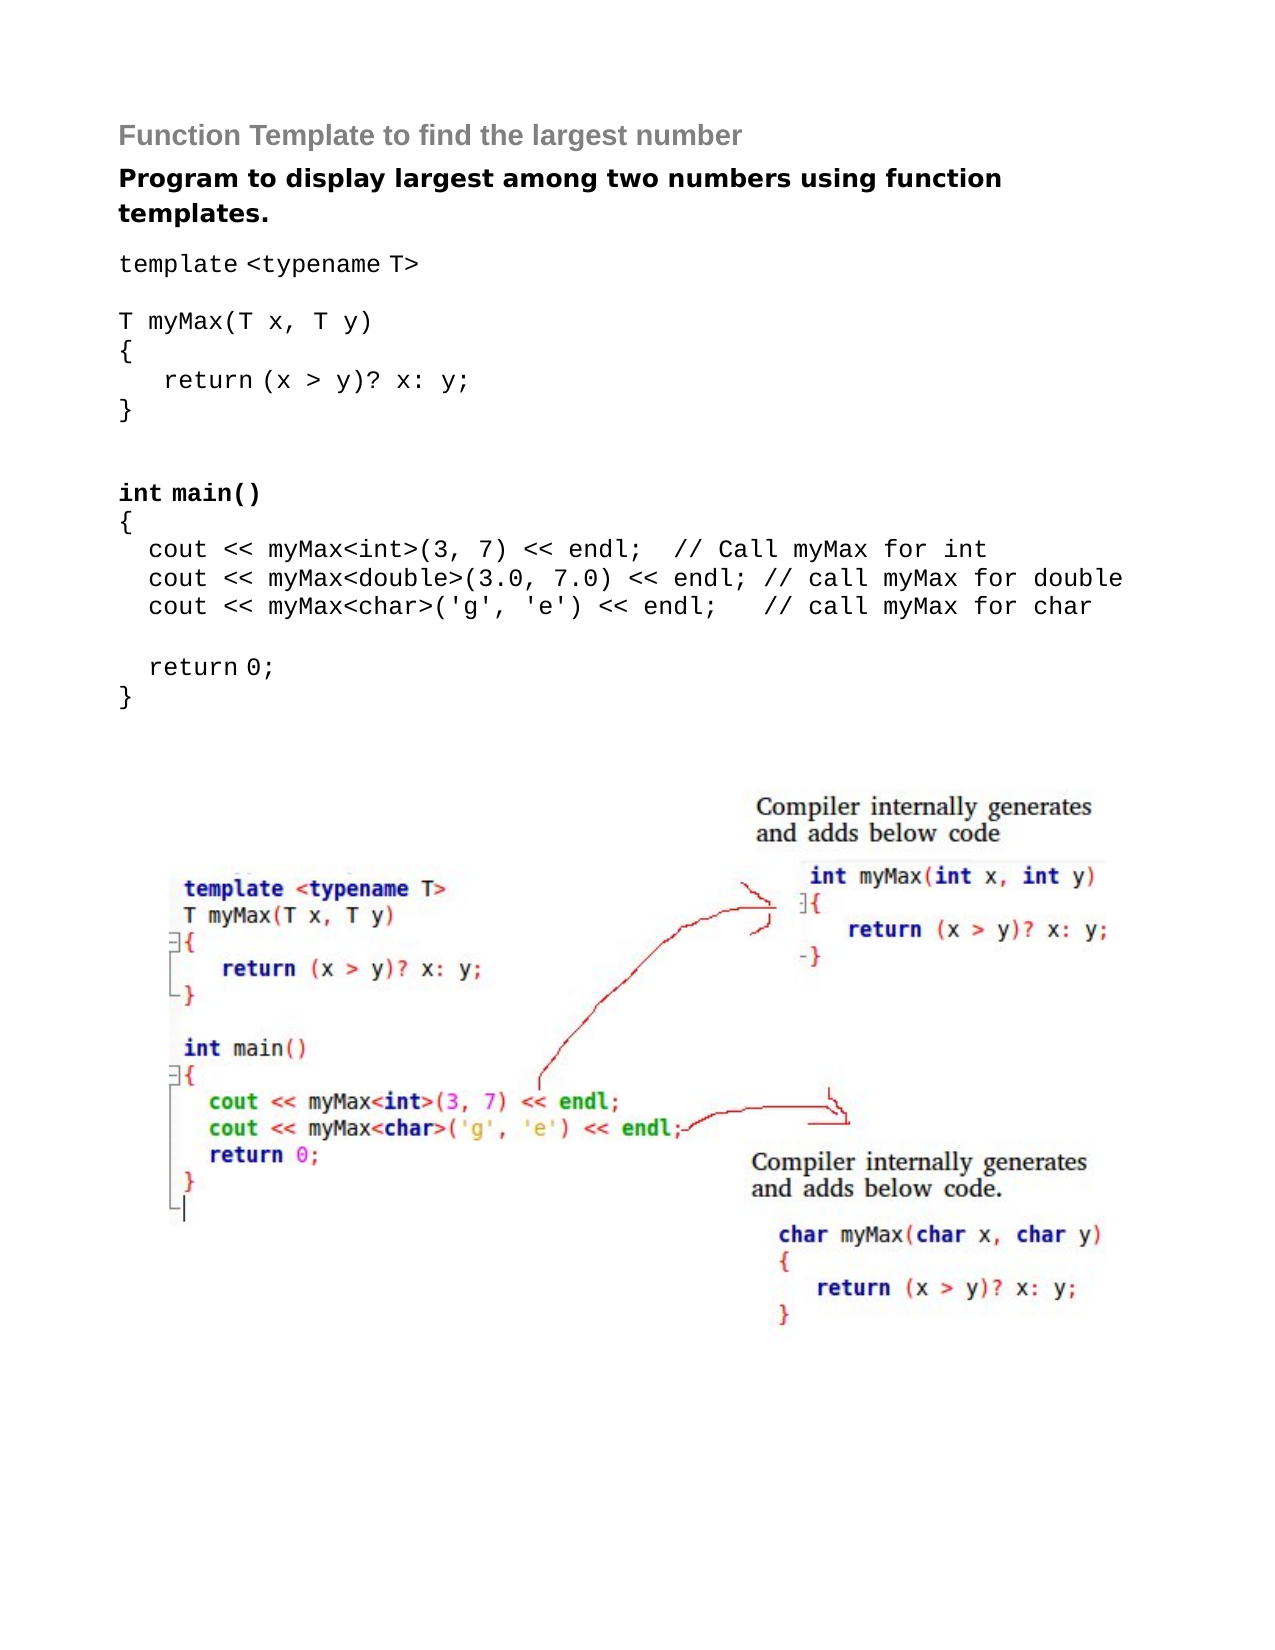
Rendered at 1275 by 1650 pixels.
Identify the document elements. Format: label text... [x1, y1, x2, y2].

text return (x > y)? x: y; [118, 366, 1157, 396]
text cout << myMax<double>(3.0, 7.0) << endl; // call myMax for double [118, 565, 1157, 593]
text cout << myMax<int>(3, 7) << endl; // Call myMax for int [118, 537, 1157, 565]
text { [118, 508, 1157, 537]
subtitle Function Template to find the largest number [118, 118, 1157, 152]
text cout << myMax<char>('g', 'e') << endl; // call myMax for char [118, 593, 1157, 622]
text template <typename T> [118, 249, 1157, 279]
text T myMax(T x, T y) [118, 309, 1157, 337]
picture [168, 740, 1107, 1366]
text int main() [118, 478, 1157, 508]
text Program to display largest among two numbers using function templates. [118, 164, 1157, 228]
text { [118, 337, 1157, 366]
text return 0; [118, 653, 1157, 683]
text } [118, 396, 1157, 425]
text } [118, 683, 1157, 712]
